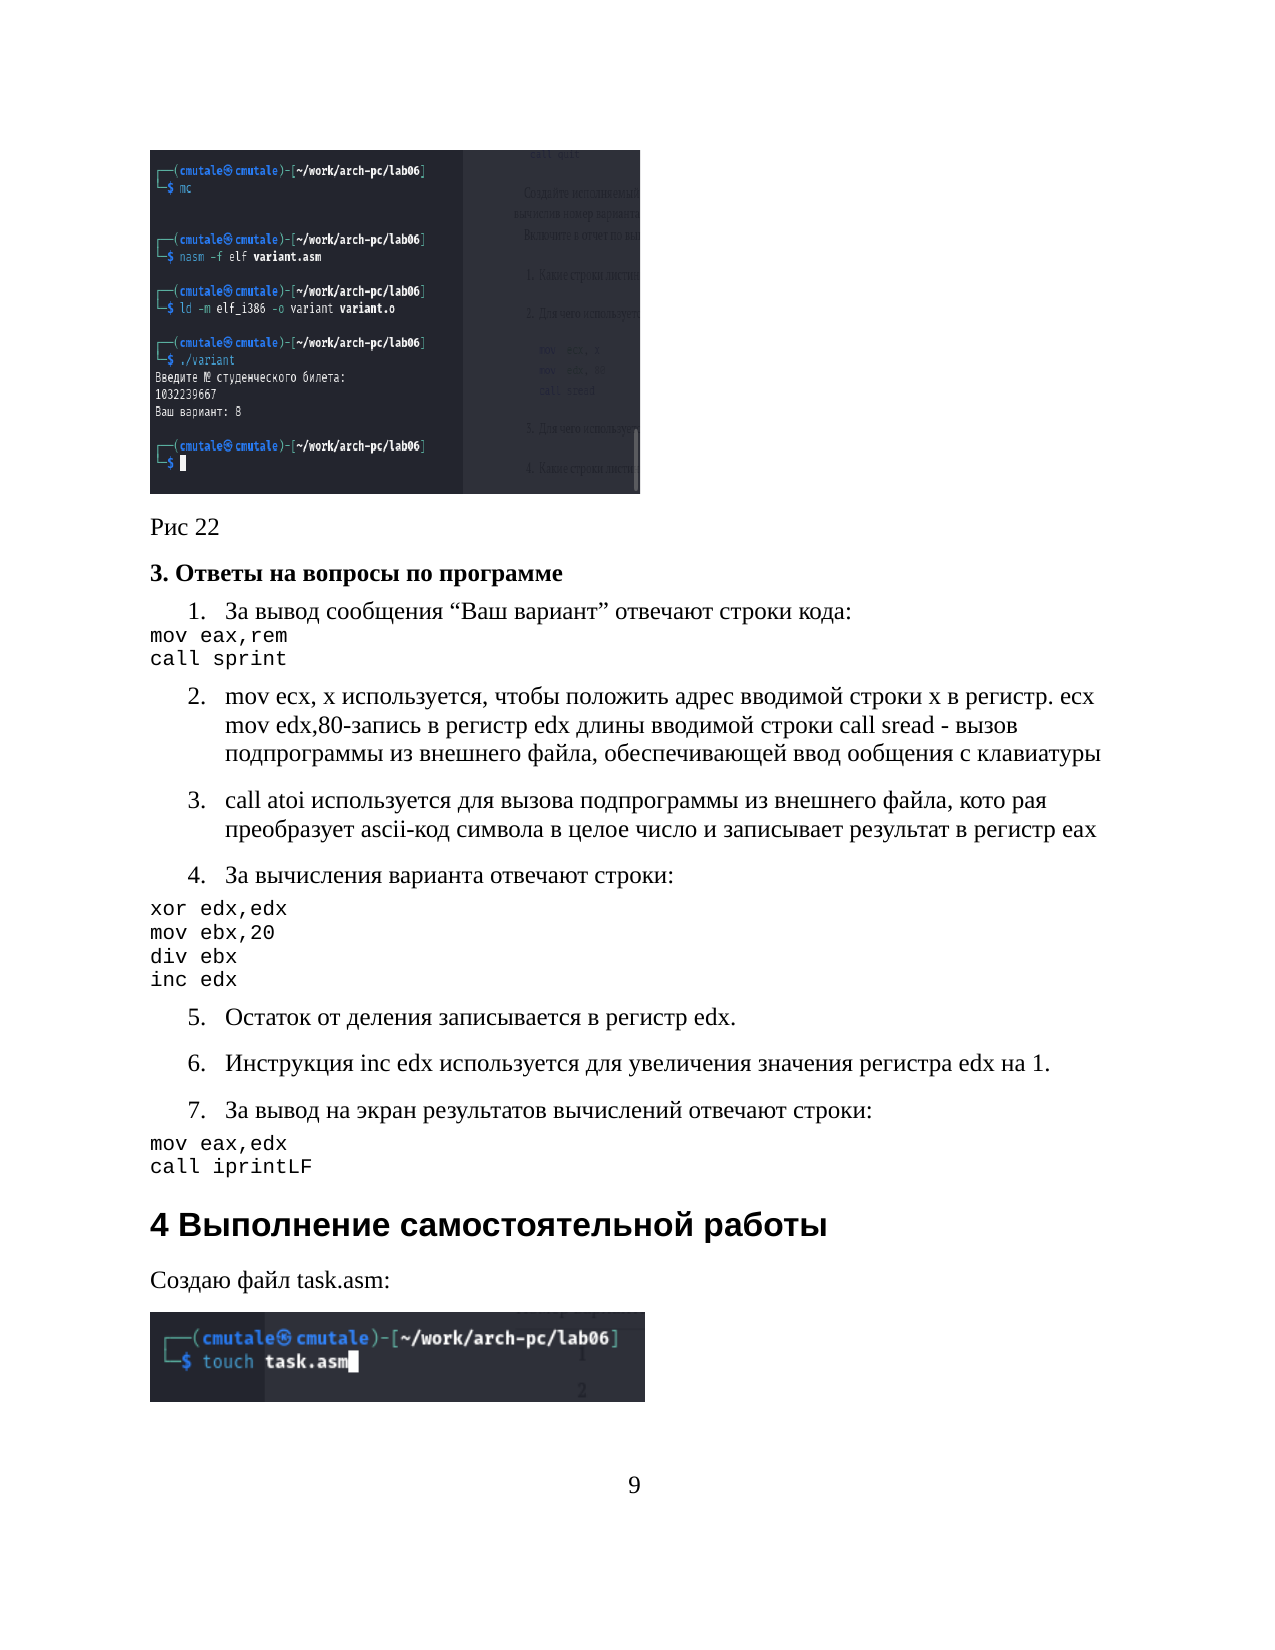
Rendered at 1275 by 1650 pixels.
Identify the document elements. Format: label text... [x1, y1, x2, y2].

list За вычисления варианта отвечают строки: [187, 861, 1125, 889]
text div ebx [150, 946, 1125, 969]
text call sprint [150, 648, 1125, 672]
text inc edx [150, 969, 1125, 993]
text Создаю файл task.asm: [150, 1265, 1125, 1294]
list За вывод сообщения “Ваш вариант” отвечают строки кода: [187, 596, 1125, 625]
list call atoi используется для вызова подпрограммы из внешнего файла, кото рая преобразует ascii-код символа в целое число и записывает результат в регистр eax [187, 785, 1125, 843]
text xor edx,edx [150, 898, 1125, 922]
text mov eax,edx [150, 1133, 1125, 1157]
text Рис 22 [150, 512, 1125, 540]
text mov eax,rem [150, 625, 1125, 648]
list Инструкция inc edx используется для увеличения значения регистра edx на 1. [187, 1048, 1125, 1077]
list За вывод на экран результатов вычислений отвечают строки: [187, 1095, 1125, 1124]
picture [150, 150, 640, 494]
picture [150, 1312, 645, 1402]
list Остаток от деления записывается в регистр edx. [187, 1002, 1125, 1031]
text call iprintLF [150, 1157, 1125, 1180]
subtitle 4 Выполнение самостоятельной работы [150, 1205, 1125, 1244]
text mov ebx,20 [150, 922, 1125, 946]
text 3. Ответы на вопросы по программе [150, 558, 1125, 587]
list mov ecx, x используется, чтобы положить адрес вводимой строки x в регистр. ecx mov edx,80-запись в регистр edx длины вводимой строки call sread - вызов подпрограммы из внешнего файла, обеспечивающей ввод ообщения с клавиатуры [187, 681, 1125, 767]
